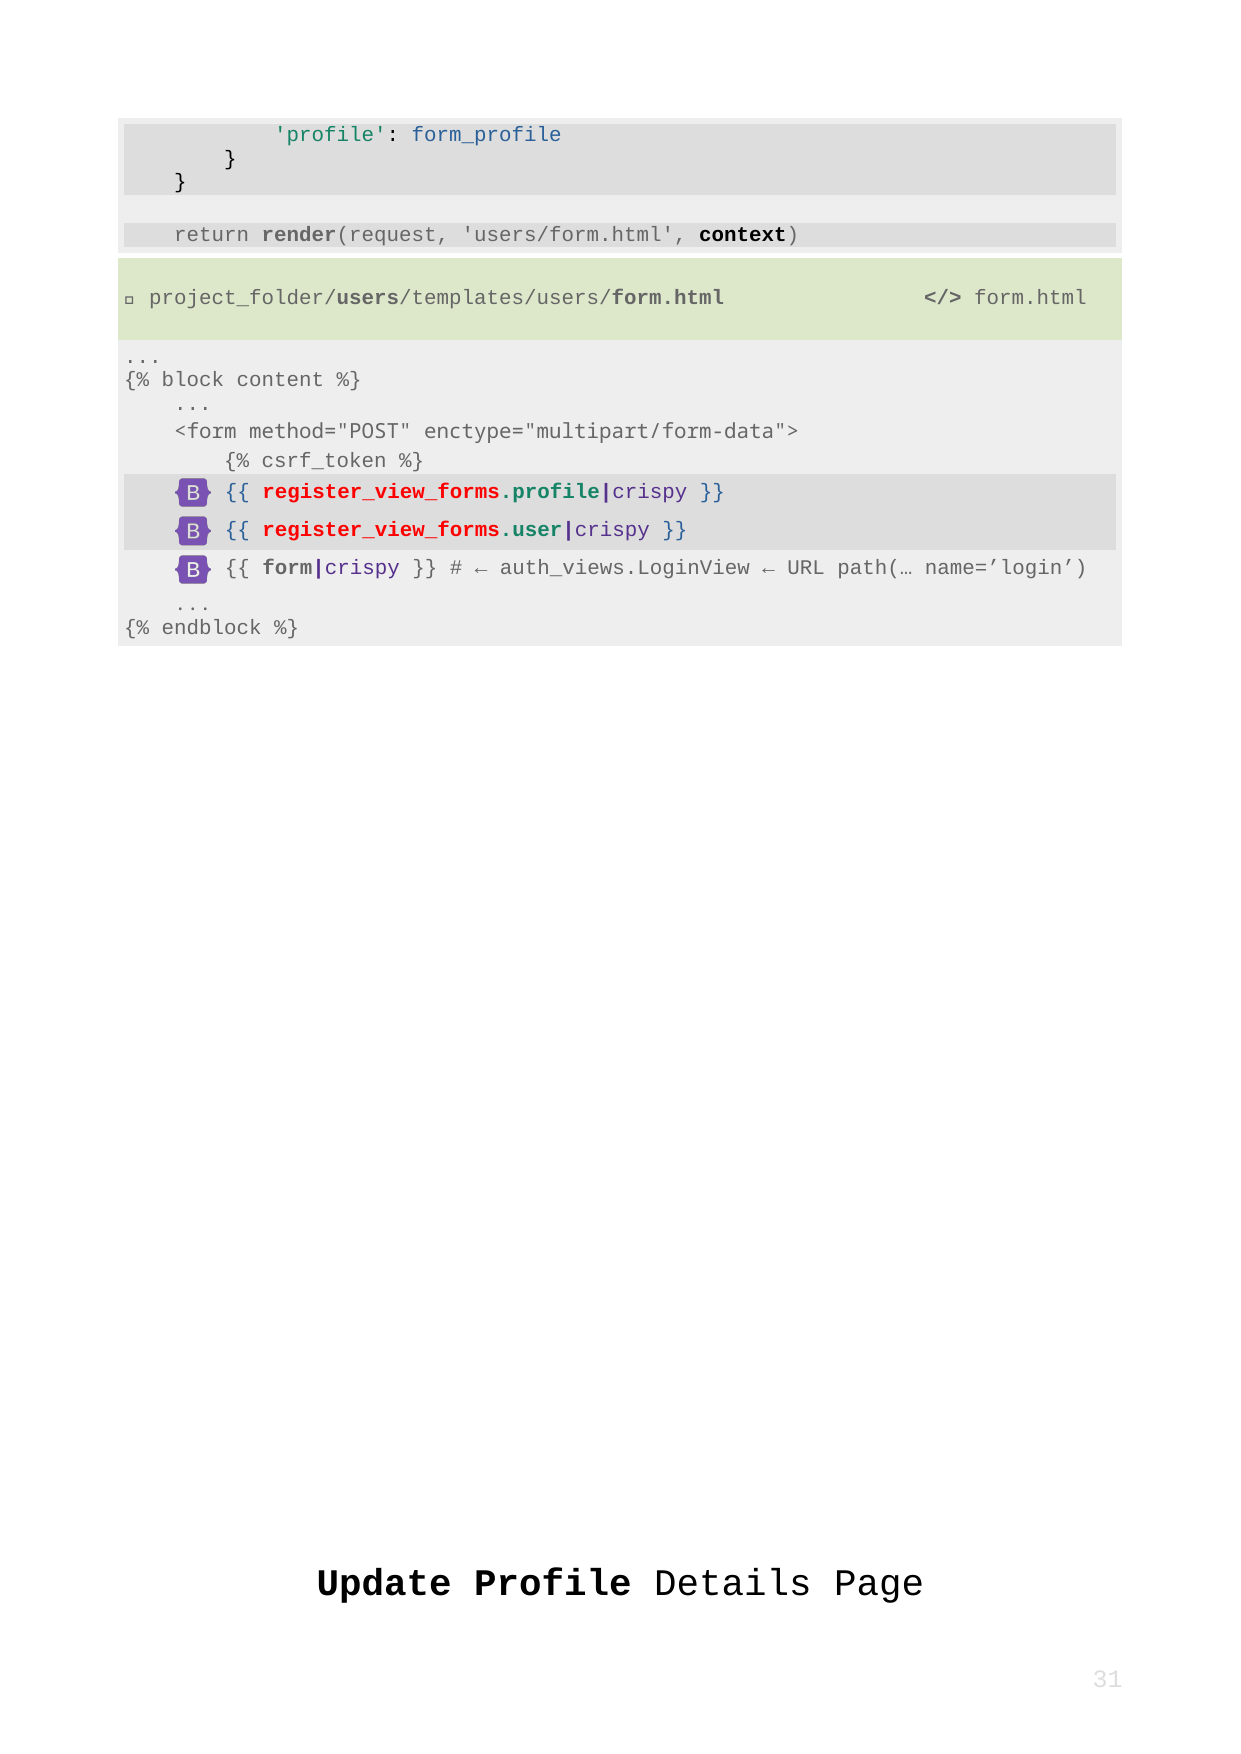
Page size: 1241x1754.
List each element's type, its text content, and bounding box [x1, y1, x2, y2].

table_cell ... {% block content %} ... <form method="POST" enctype="multipart/form-data"> {% csrf_token %} {{ register_view_forms.profile|crispy }} {{ register_view_forms.user|crispy }} {{ form|crispy }} # ← auth_views.LoginView ← URL path(… name=’login’) ... {% endblock %} [118, 340, 1122, 646]
table_cell 'profile': form_profile } } return render(request, 'users/form.html', context) [118, 118, 1122, 253]
text Update Profile Details Page [118, 1564, 1122, 1606]
table_header 📝 project_folder/users/templates/users/form.html </> form.html [118, 258, 1122, 340]
subtitle Update profile template [118, 1215, 1122, 1244]
picture [173, 473, 213, 589]
